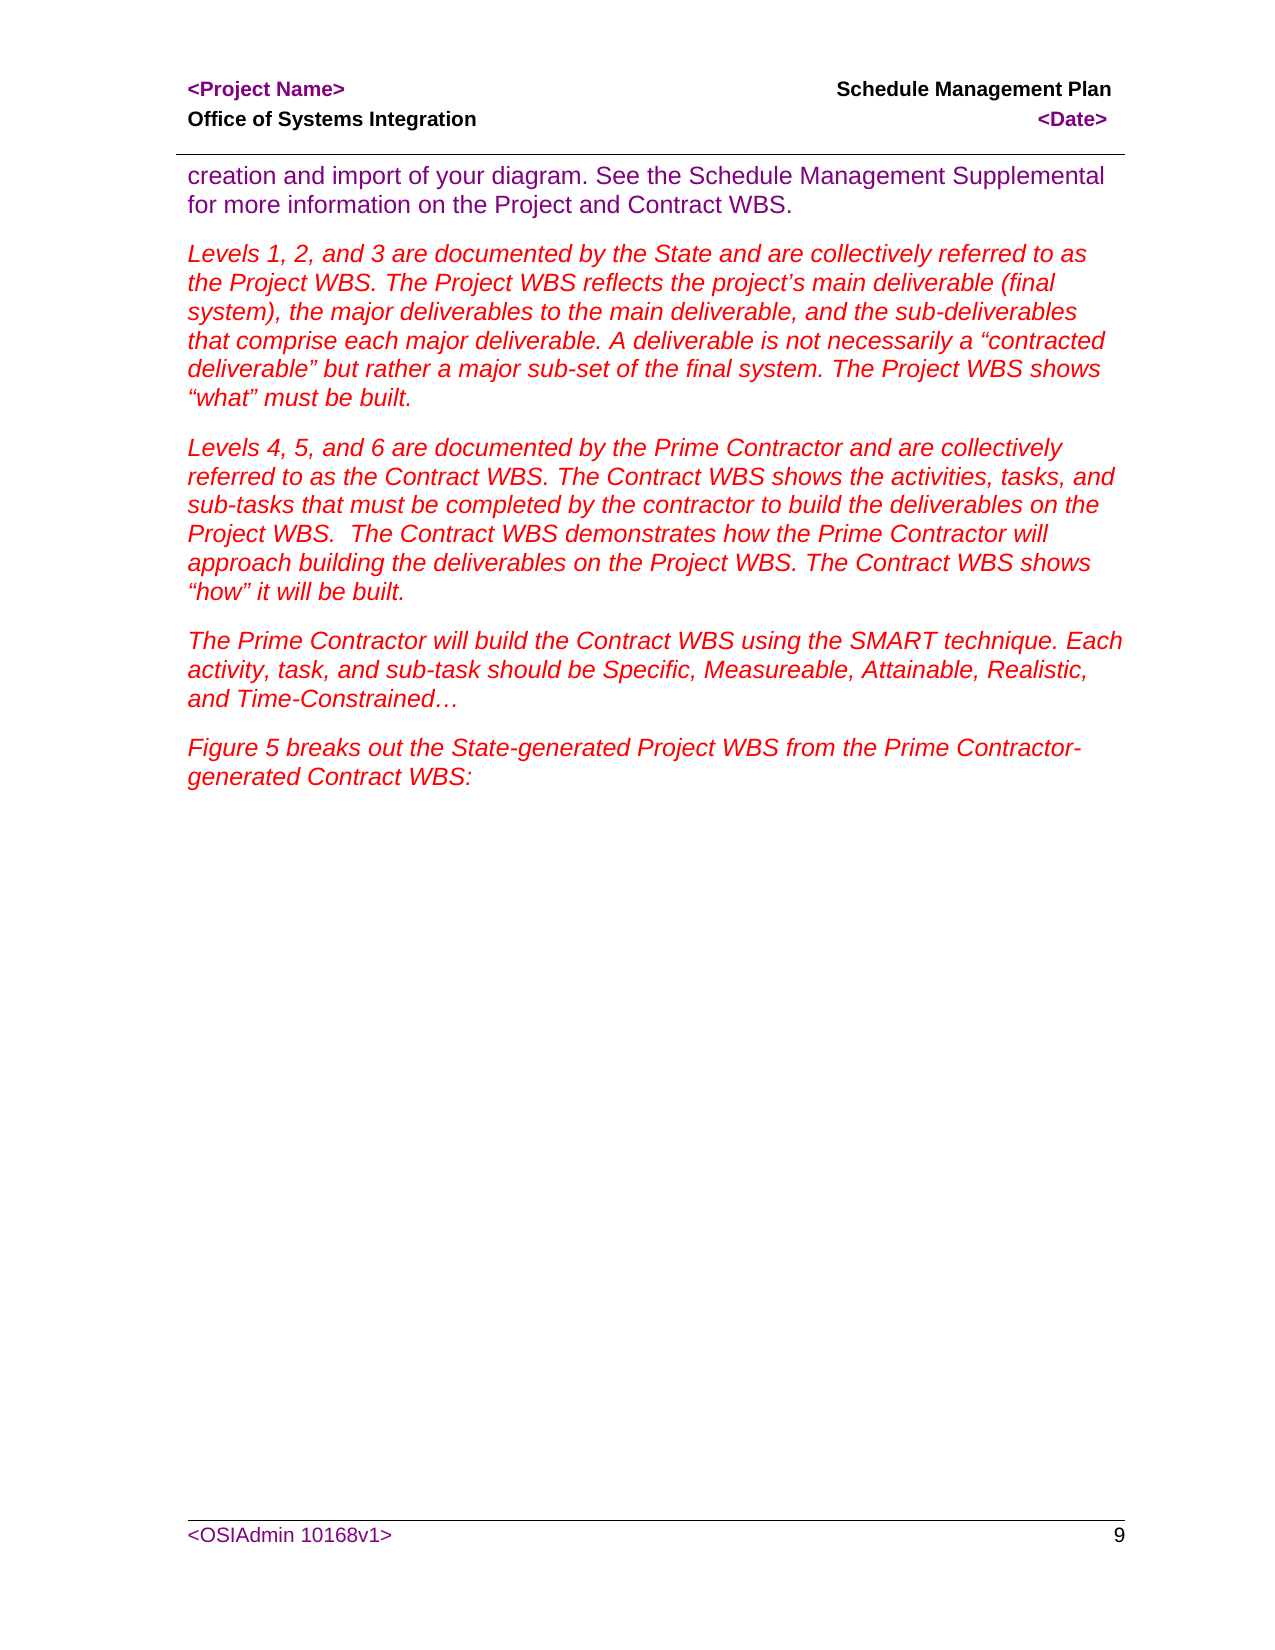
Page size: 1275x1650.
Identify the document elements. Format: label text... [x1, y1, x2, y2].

text creation and import of your diagram. See the Schedule Management Supplemental for more information on the Project and Contract WBS. [187, 161, 1125, 219]
text The Prime Contractor will build the Contract WBS using the SMART technique. Each activity, task, and sub-task should be Specific, Measureable, Attainable, Realistic, and Time-Constrained… [187, 626, 1125, 712]
text Levels 4, 5, and 6 are documented by the Prime Contractor and are collectively referred to as the Contract WBS. The Contract WBS shows the activities, tasks, and sub-tasks that must be completed by the contractor to build the deliverables on the Project WBS. The Contract WBS demonstrates how the Prime Contractor will approach building the deliverables on the Project WBS. The Contract WBS shows “how” it will be built. [187, 433, 1125, 605]
text Figure 5 breaks out the State-generated Project WBS from the Prime Contractor-generated Contract WBS: [187, 733, 1125, 791]
text Levels 1, 2, and 3 are documented by the State and are collectively referred to as the Project WBS. The Project WBS reflects the project’s main deliverable (final system), the major deliverables to the main deliverable, and the sub-deliverables that comprise each major deliverable. A deliverable is not necessarily a “contracted deliverable” but rather a major sub-set of the final system. The Project WBS shows “what” must be built. [187, 239, 1125, 412]
